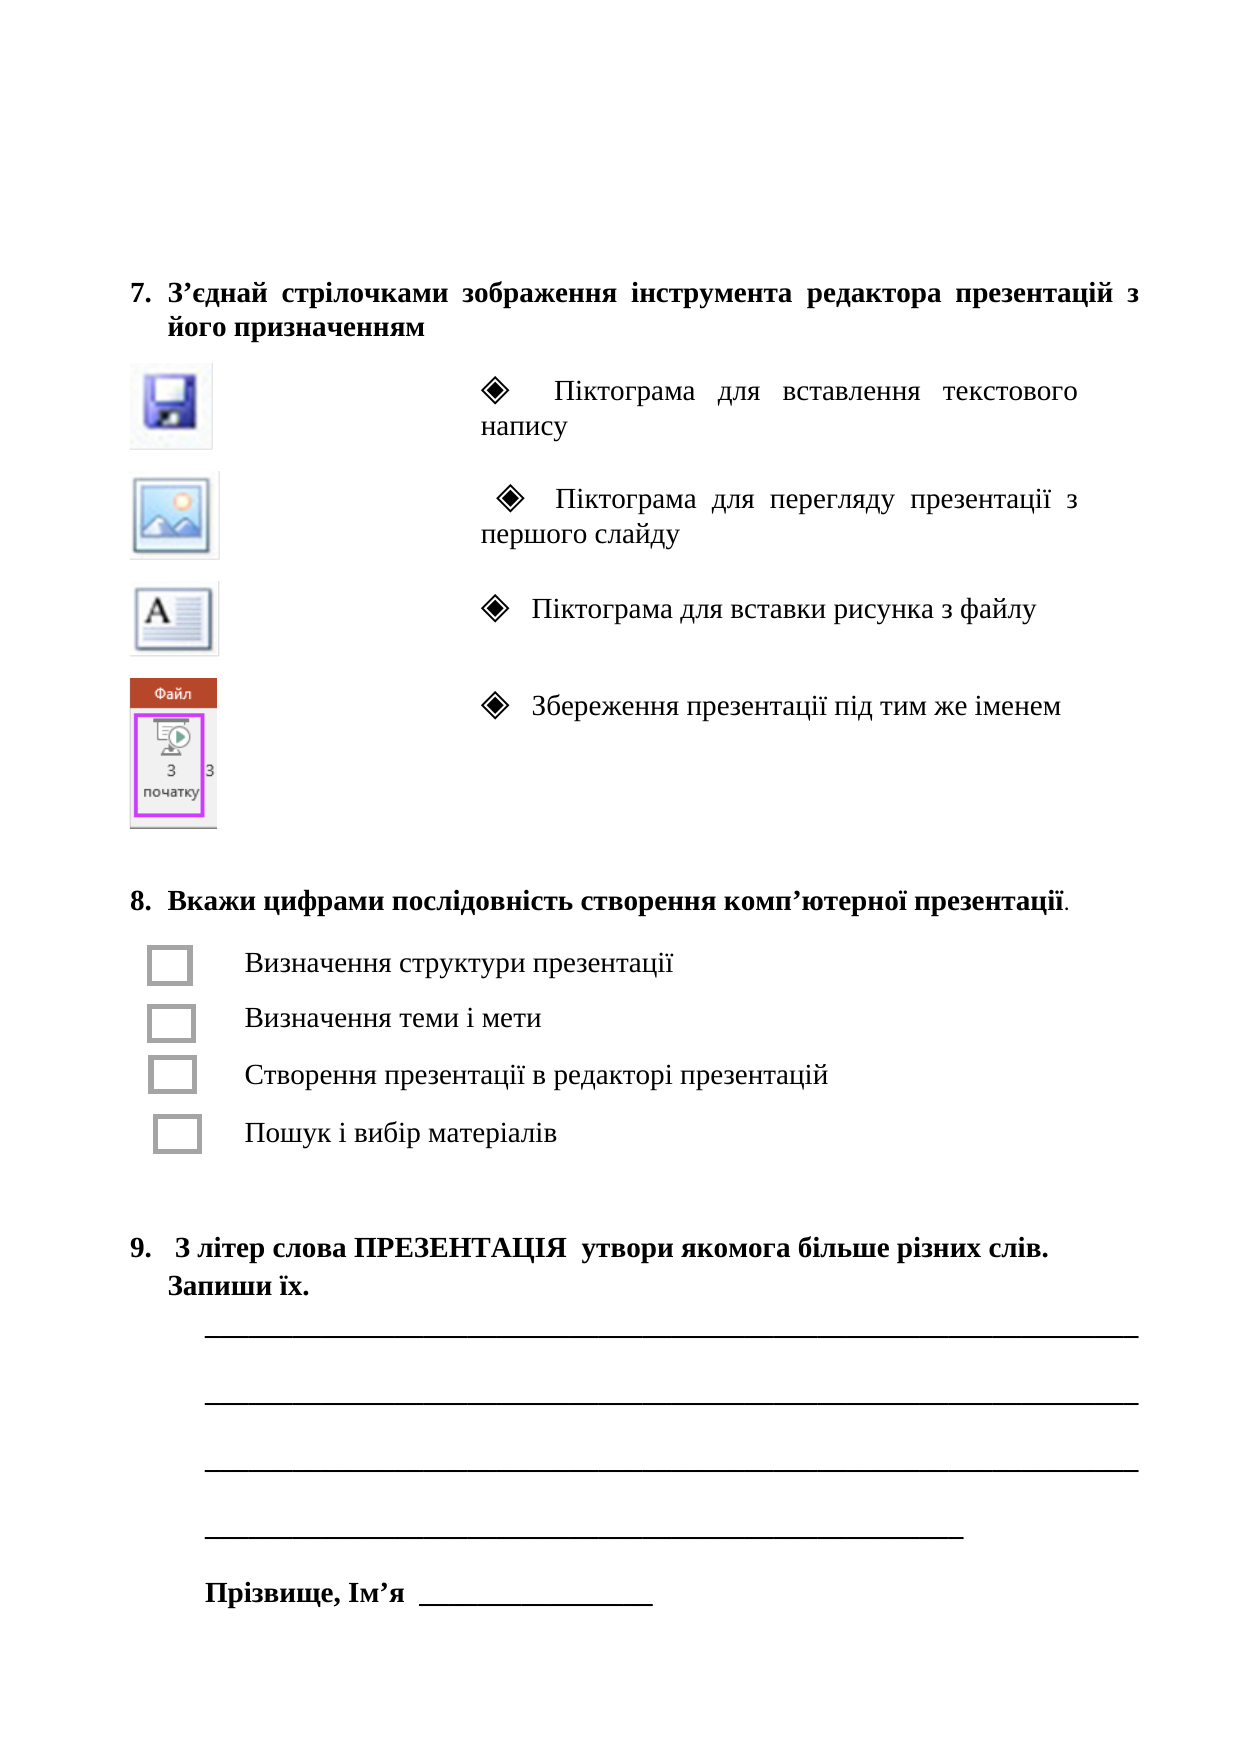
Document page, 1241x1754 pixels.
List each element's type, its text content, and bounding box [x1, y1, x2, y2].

table_header [119, 363, 469, 471]
table_cell ◈ Піктограма для вставки рисунка з файлу [469, 581, 1089, 679]
picture [129, 471, 221, 561]
list Вкажи цифрами послідовність створення комп’ютерної презентації. [130, 883, 1139, 916]
picture [129, 581, 220, 658]
list З літер слова ПРЕЗЕНТАЦІЯ утвори якомога більше різних слів. Запиши їх. [130, 1230, 1139, 1302]
table_cell Пошук і вибір матеріалів [233, 1105, 1115, 1163]
table_cell Створення презентації в редакторі презентацій [233, 1048, 1115, 1105]
list З’єднай стрілочками зображення інструмента редактора презентацій з його призначенням [130, 275, 1139, 342]
table_cell [119, 471, 469, 581]
table_cell [119, 1048, 233, 1105]
table_cell [119, 990, 233, 1048]
table_cell [119, 679, 469, 849]
table_cell [119, 581, 469, 679]
table_header Визначення структури презентації [233, 937, 1115, 990]
table_cell [119, 1105, 233, 1163]
picture [129, 363, 214, 451]
table_cell ◈ Збереження презентації під тим же іменем [469, 679, 1089, 849]
text ____________________________________________________________________________________________________________________________________________________________________________________________________________________________________________________ [205, 1307, 1139, 1542]
table_cell ◈ Піктограма для перегляду презентації з першого слайду [469, 471, 1089, 581]
table_header ◈ Піктограма для вставлення текстового напису [469, 363, 1089, 471]
table_cell Визначення теми і мети [233, 990, 1115, 1048]
text Прізвище, Ім’я ________________ [205, 1575, 1139, 1609]
table_header [119, 937, 233, 990]
